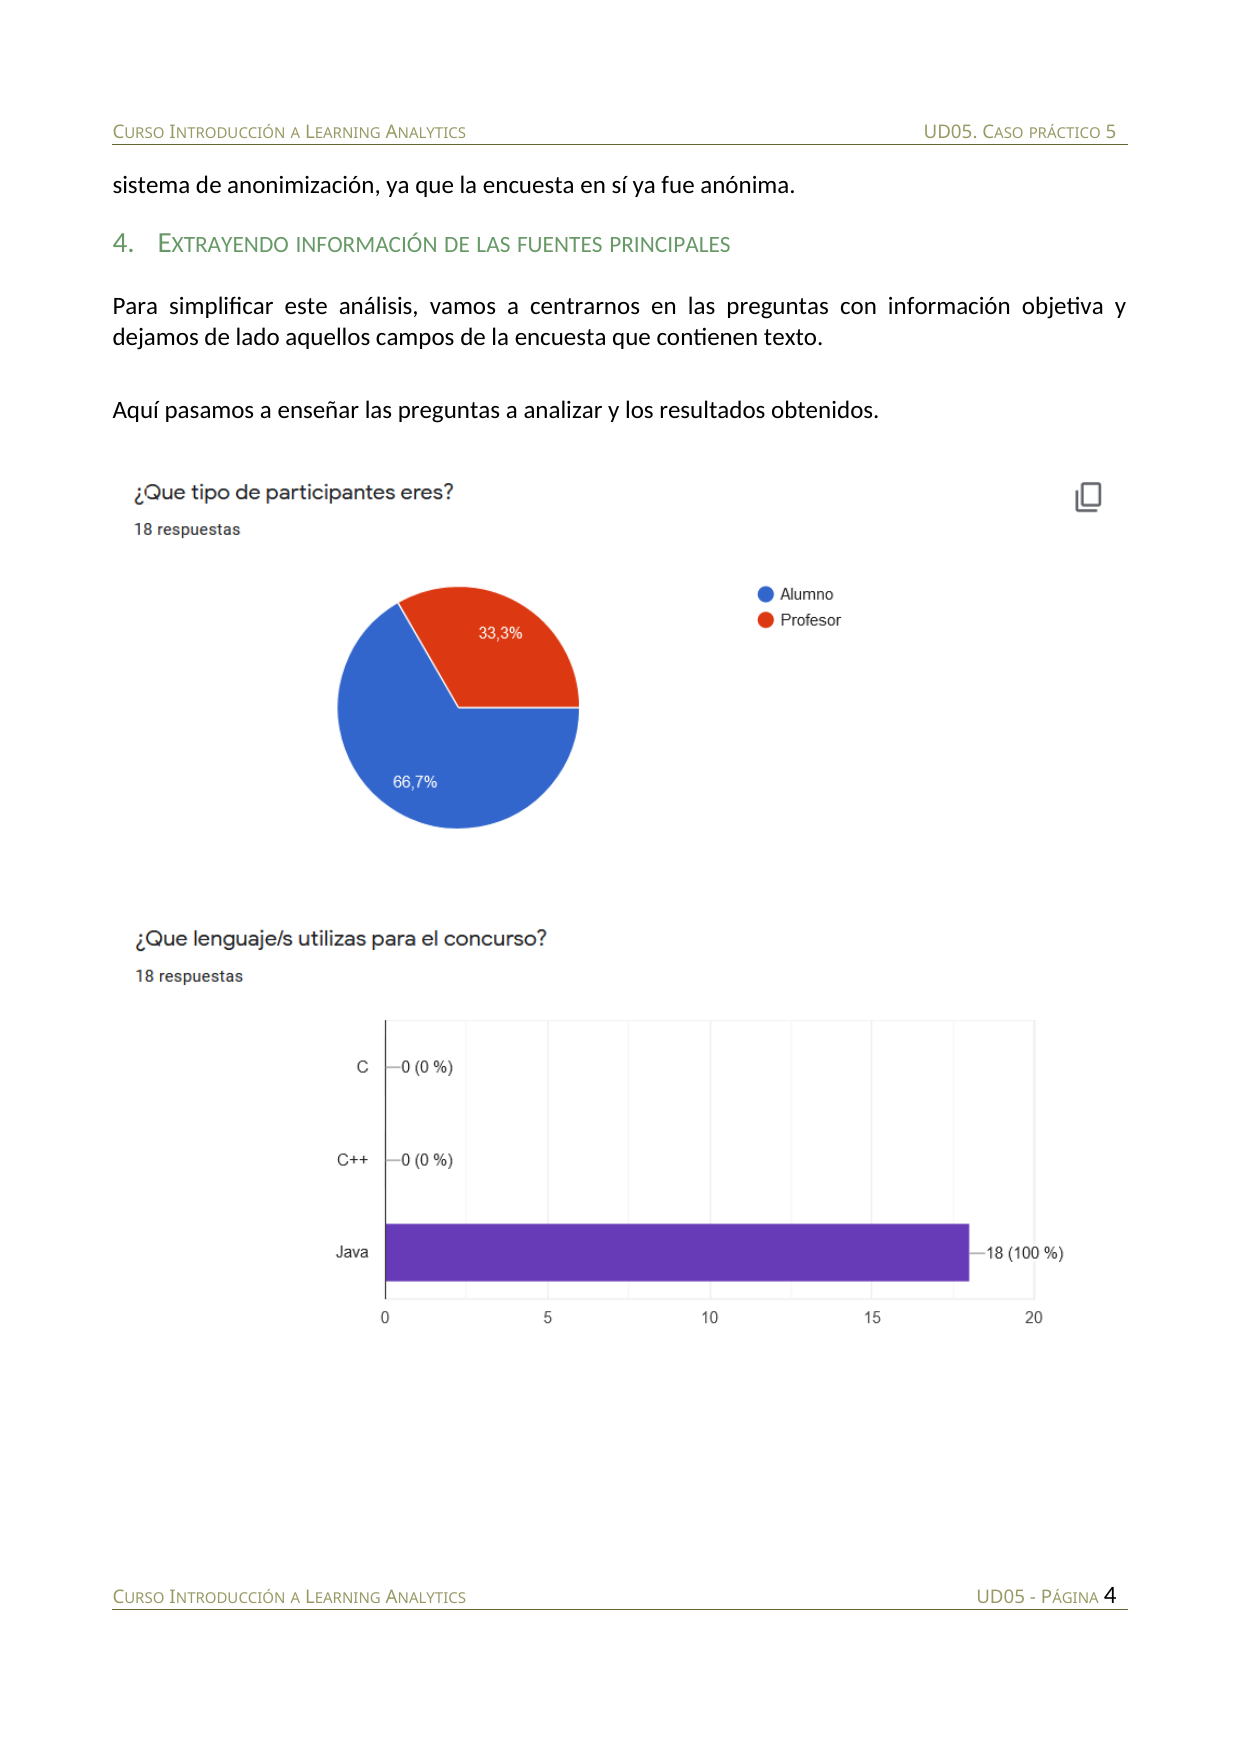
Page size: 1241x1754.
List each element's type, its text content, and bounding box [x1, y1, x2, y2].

subtitle Extrayendo información de las fuentes principales [112, 224, 1128, 260]
text sistema de anonimización, ya que la encuesta en sí ya fue anónima. [112, 169, 1128, 199]
text Para simplificar este análisis, vamos a centrarnos en las preguntas con información objetiva y dejamos de lado aquellos campos de la encuesta que contienen texto. [112, 290, 1128, 351]
text Aquí pasamos a enseñar las preguntas a analizar y los resultados obtenidos. [112, 394, 1128, 425]
picture [112, 903, 1128, 1367]
picture [112, 468, 1128, 861]
